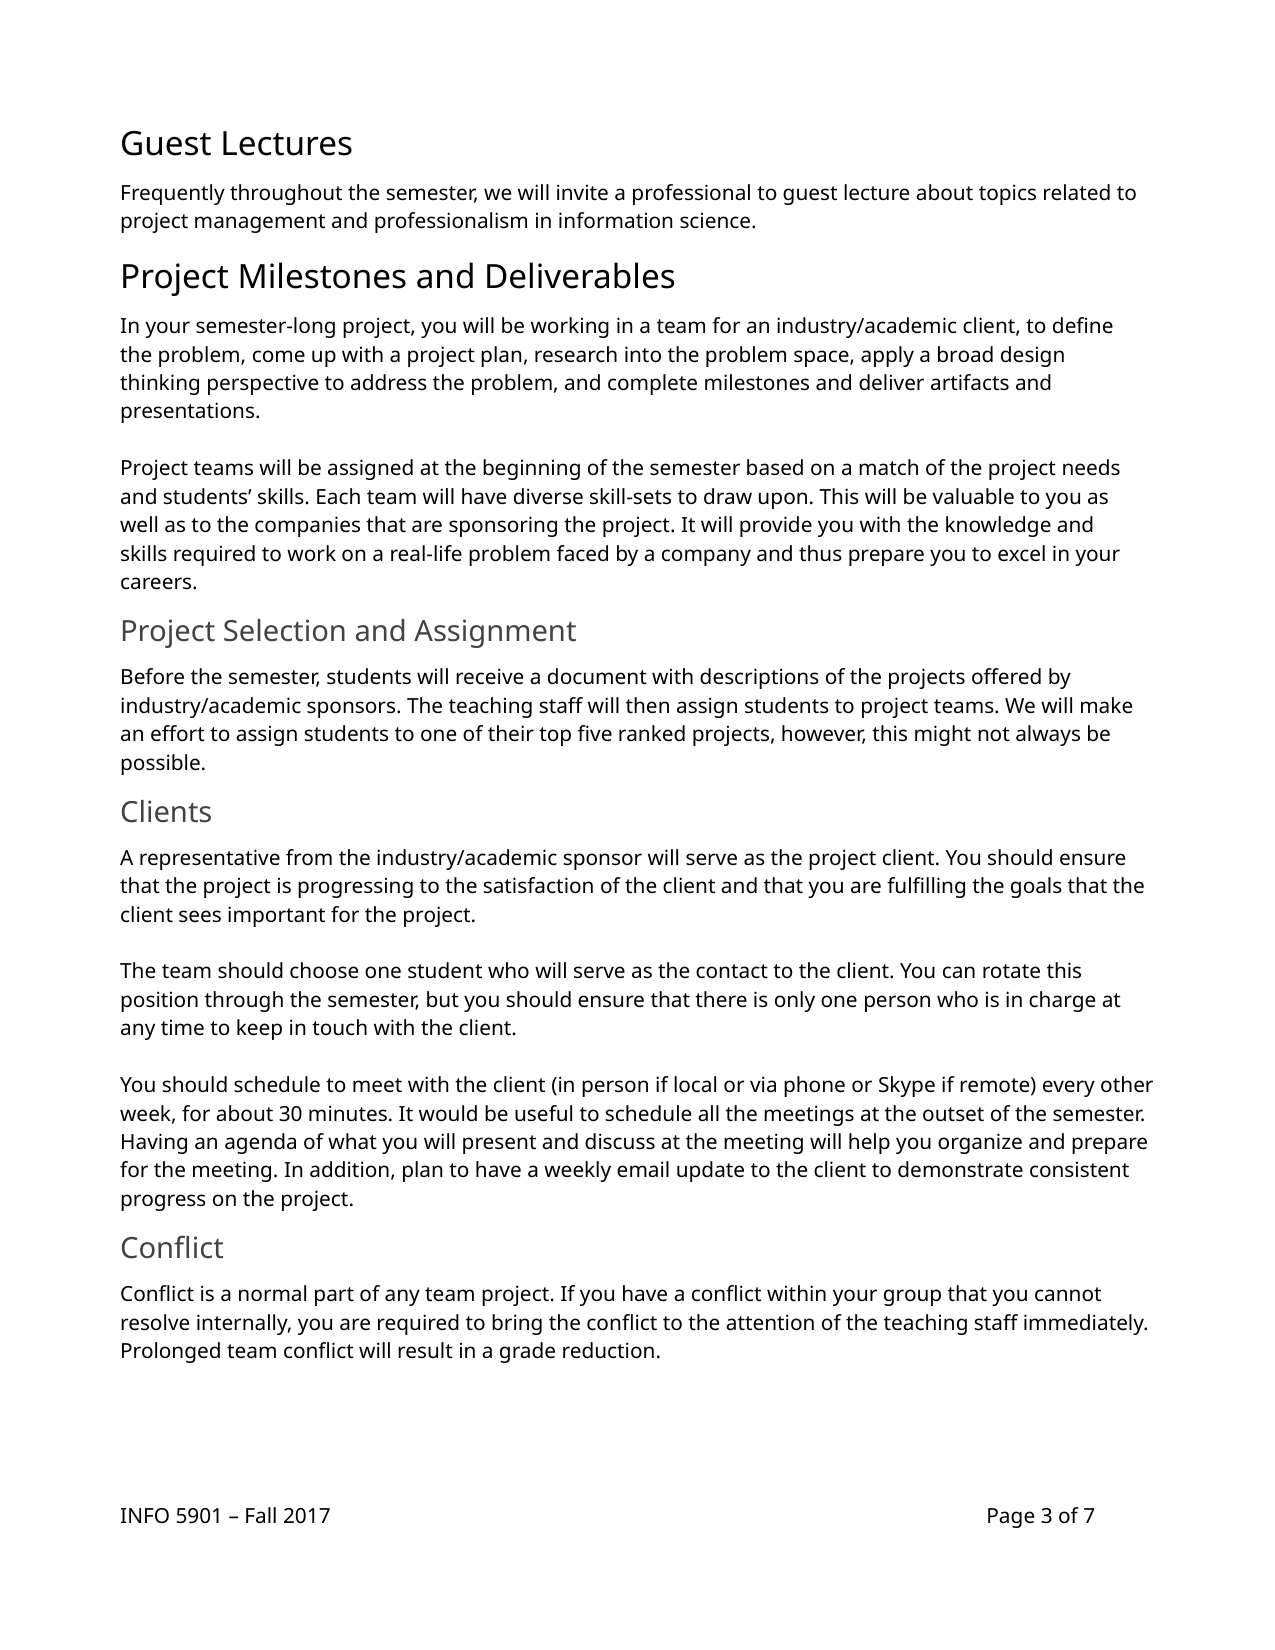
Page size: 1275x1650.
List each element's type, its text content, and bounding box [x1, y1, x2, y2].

subtitle Clients [120, 791, 1155, 831]
subtitle Project Milestones and Deliverables [120, 253, 1155, 298]
text You should schedule to meet with the client (in person if local or via phone or Skype if remote) every other week, for about 30 minutes. It would be useful to schedule all the meetings at the outset of the semester. Having an agenda of what you will present and discuss at the meeting will help you organize and prepare for the meeting. In addition, plan to have a weekly email update to the client to demonstrate consistent progress on the project. [120, 1070, 1155, 1212]
text The team should choose one student who will serve as the contact to the client. You can rotate this position through the semester, but you should ensure that there is only one person who is in charge at any time to keep in touch with the client. [120, 957, 1155, 1042]
text Conflict is a normal part of any team project. If you have a conflict within your group that you cannot resolve internally, you are required to bring the conflict to the attention of the teaching staff immediately. Prolonged team conflict will result in a grade reduction. [120, 1279, 1155, 1364]
text Before the semester, students will receive a document with descriptions of the projects offered by industry/academic sponsors. The teaching staff will then assign students to project teams. We will make an effort to assign students to one of their top five ranked projects, however, this might not always be possible. [120, 662, 1155, 776]
text A representative from the industry/academic sponsor will serve as the project client. You should ensure that the project is progressing to the satisfaction of the client and that you are fulfilling the goals that the client sees important for the project. [120, 843, 1155, 928]
subtitle Project Selection and Assignment [120, 611, 1155, 650]
subtitle Guest Lectures [120, 120, 1155, 165]
subtitle Conflict [120, 1227, 1155, 1267]
text In your semester-long project, you will be working in a team for an industry/academic client, to define the problem, come up with a project plan, research into the problem space, apply a broad design thinking perspective to address the problem, and complete milestones and deliver artifacts and presentations. [120, 311, 1142, 425]
text Frequently throughout the semester, we will invite a professional to guest lecture about topics related to project management and professionalism in information science. [120, 178, 1155, 235]
text Project teams will be assigned at the beginning of the semester based on a match of the project needs and students’ skills. Each team will have diverse skill-sets to draw upon. This will be valuable to you as well as to the companies that are sponsoring the project. It will provide you with the knowledge and skills required to work on a real-life problem faced by a company and thus prepare you to excel in your careers. [120, 453, 1142, 596]
